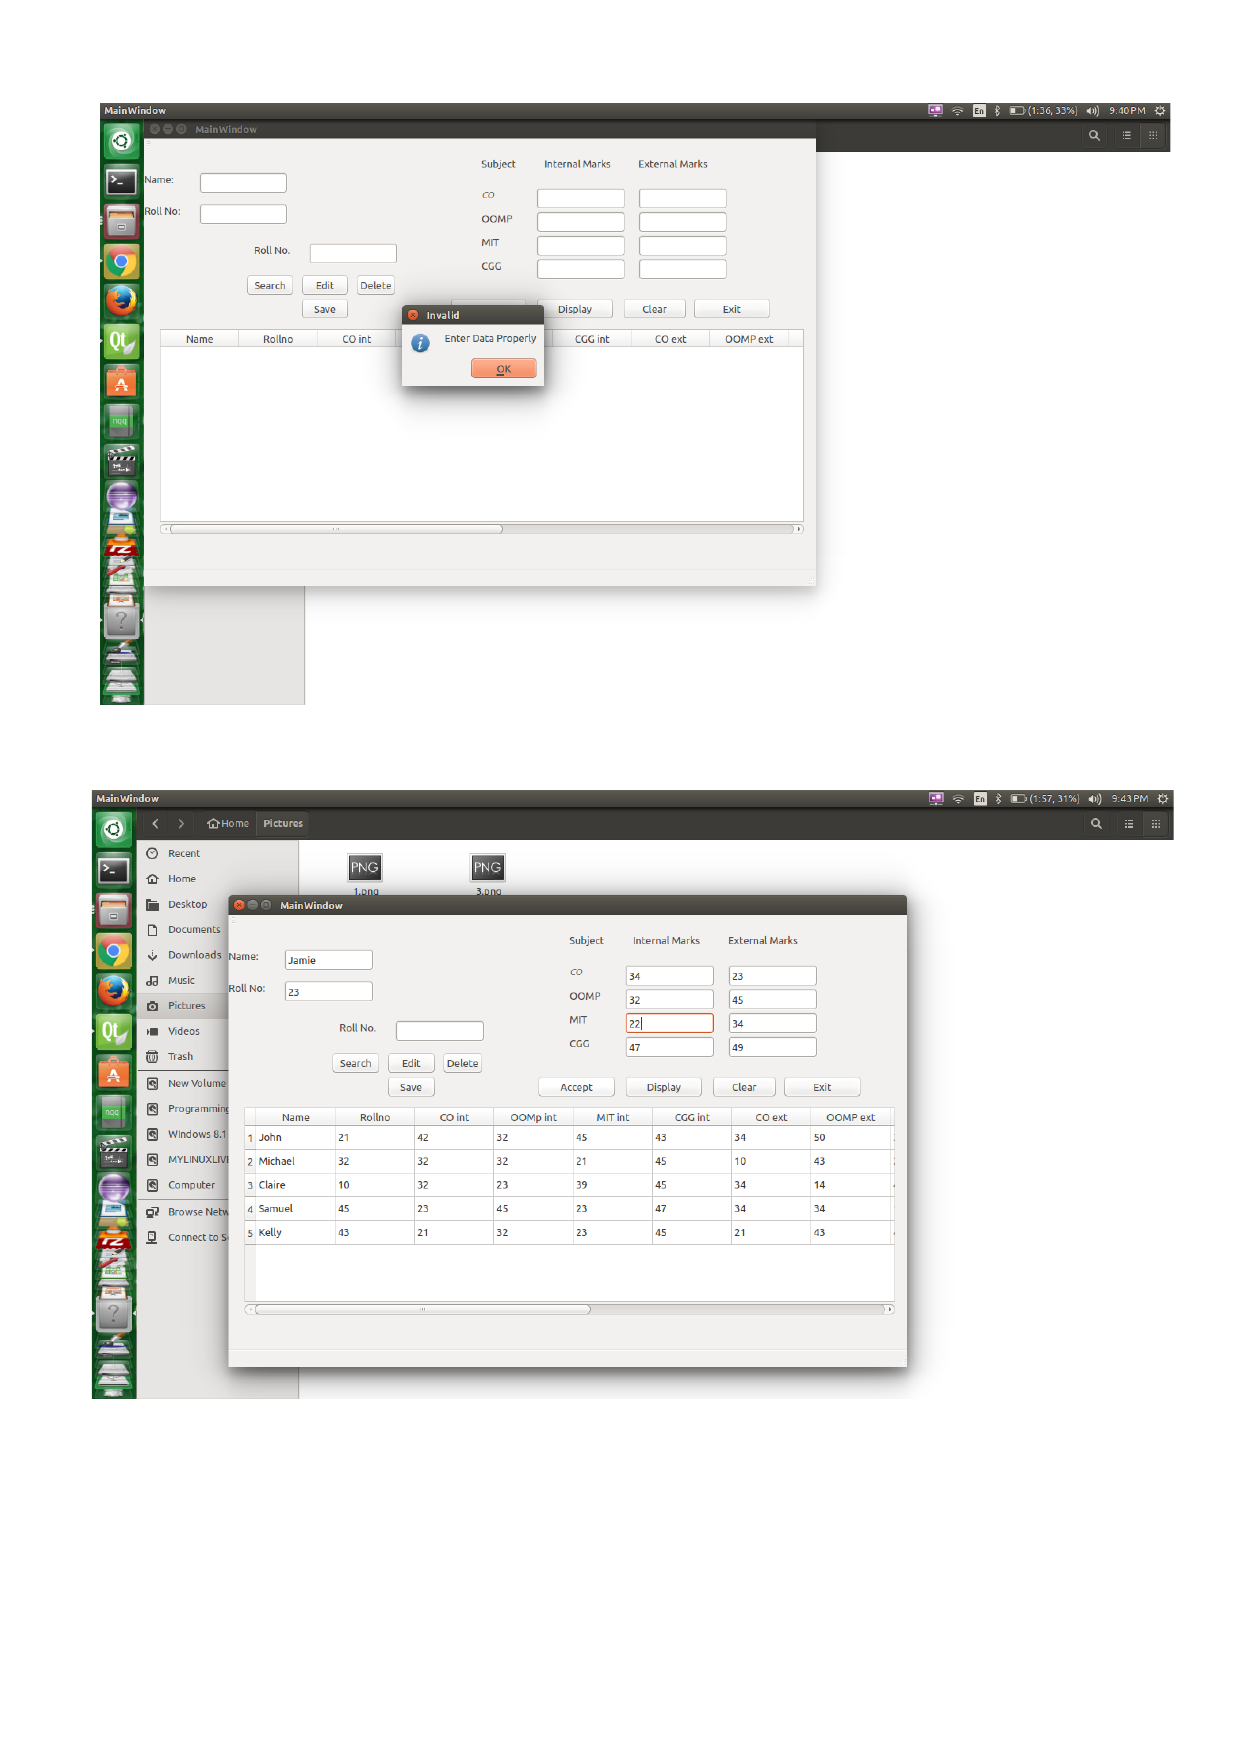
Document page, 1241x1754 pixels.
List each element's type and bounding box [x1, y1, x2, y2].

picture [91, 790, 1174, 1399]
picture [100, 103, 1171, 705]
